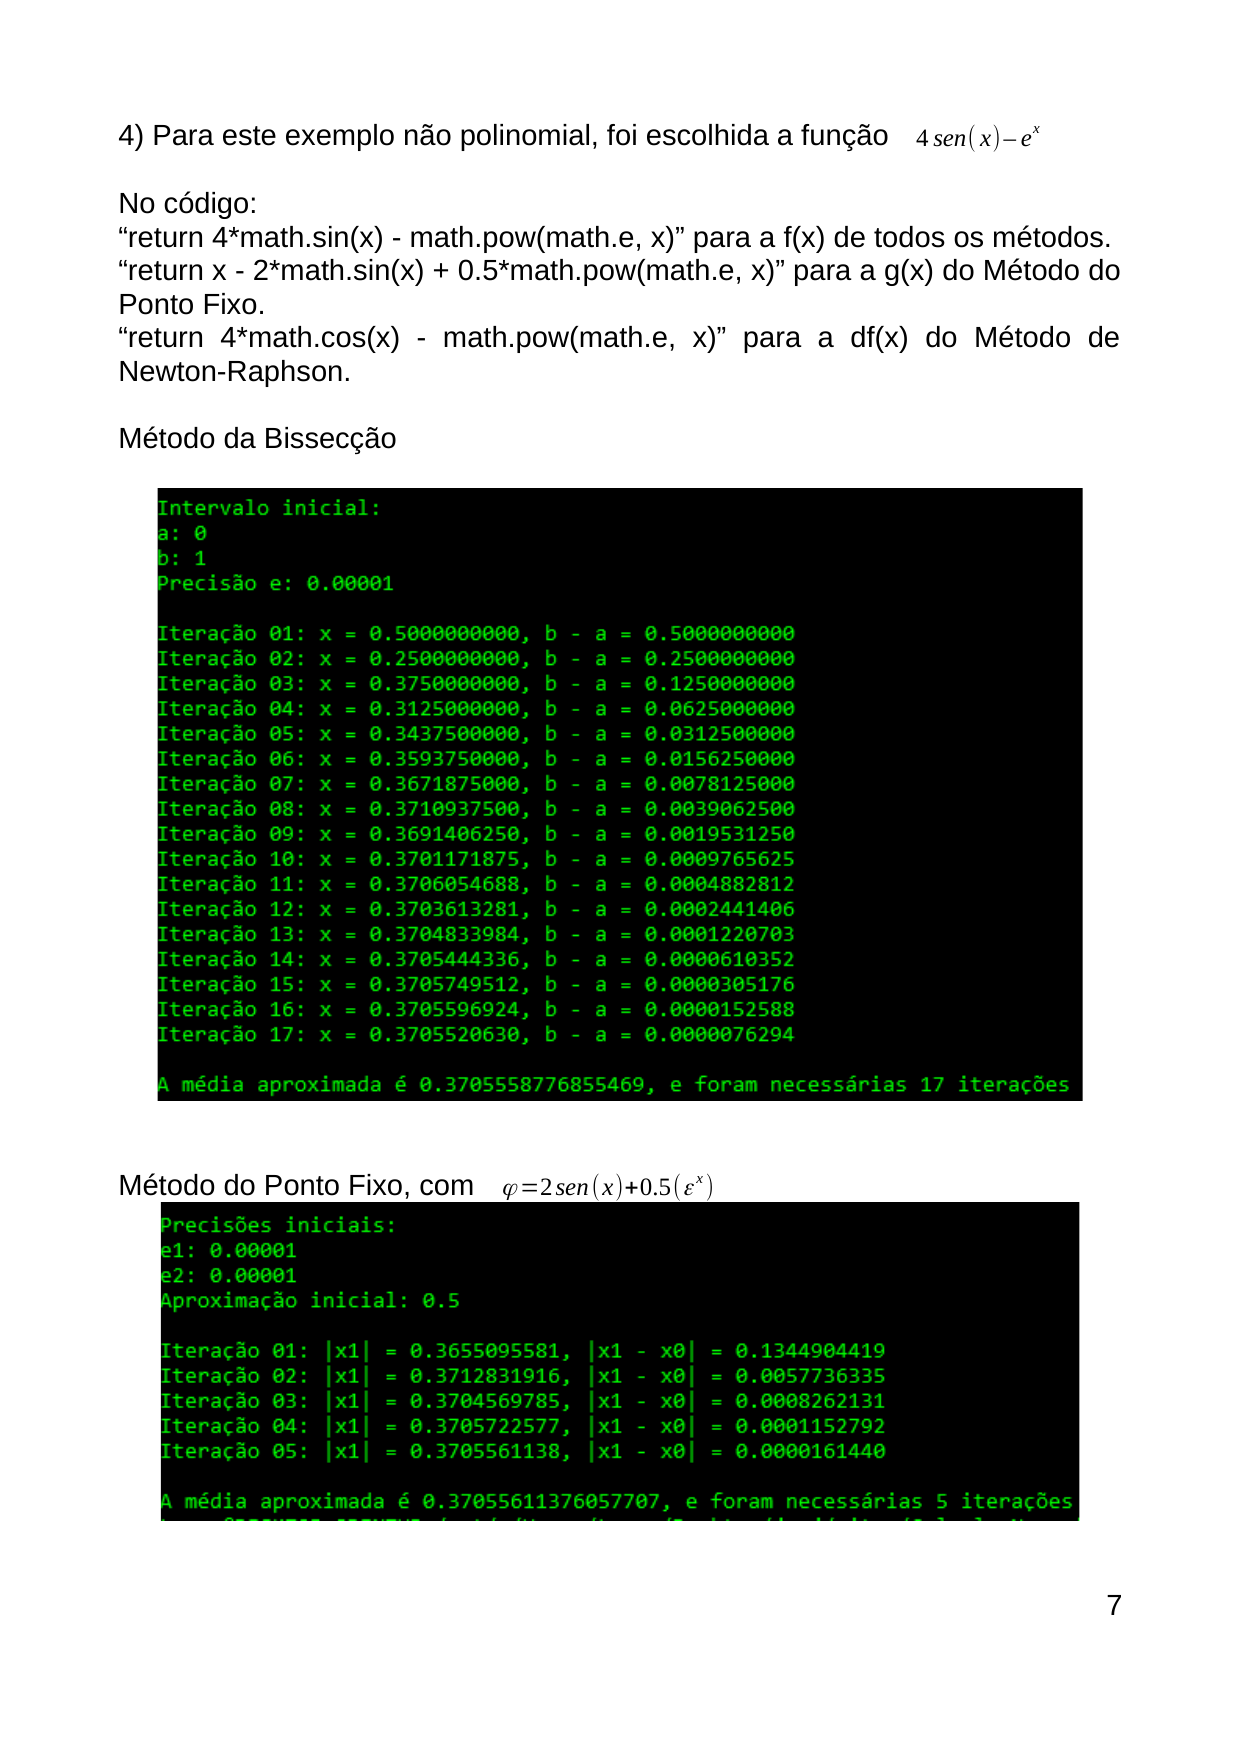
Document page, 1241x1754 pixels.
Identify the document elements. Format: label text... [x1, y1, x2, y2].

text “return 4*math.cos(x) - math.pow(math.e, x)” para a df(x) do Método de Newton-Raphson. [118, 320, 1122, 387]
text Método do Ponto Fixo, com [118, 1168, 1122, 1202]
text “return 4*math.sin(x) - math.pow(math.e, x)” para a f(x) de todos os métodos. [118, 220, 1122, 253]
picture [157, 488, 1083, 1101]
picture [160, 1202, 1080, 1521]
text 7 [118, 1588, 1122, 1621]
text Método da Bissecção [118, 421, 1122, 454]
text 4) Para este exemplo não polinomial, foi escolhida a função [118, 118, 1122, 153]
text “return x - 2*math.sin(x) + 0.5*math.pow(math.e, x)” para a g(x) do Método do Ponto Fixo. [118, 253, 1122, 320]
text No código: [118, 186, 1122, 220]
